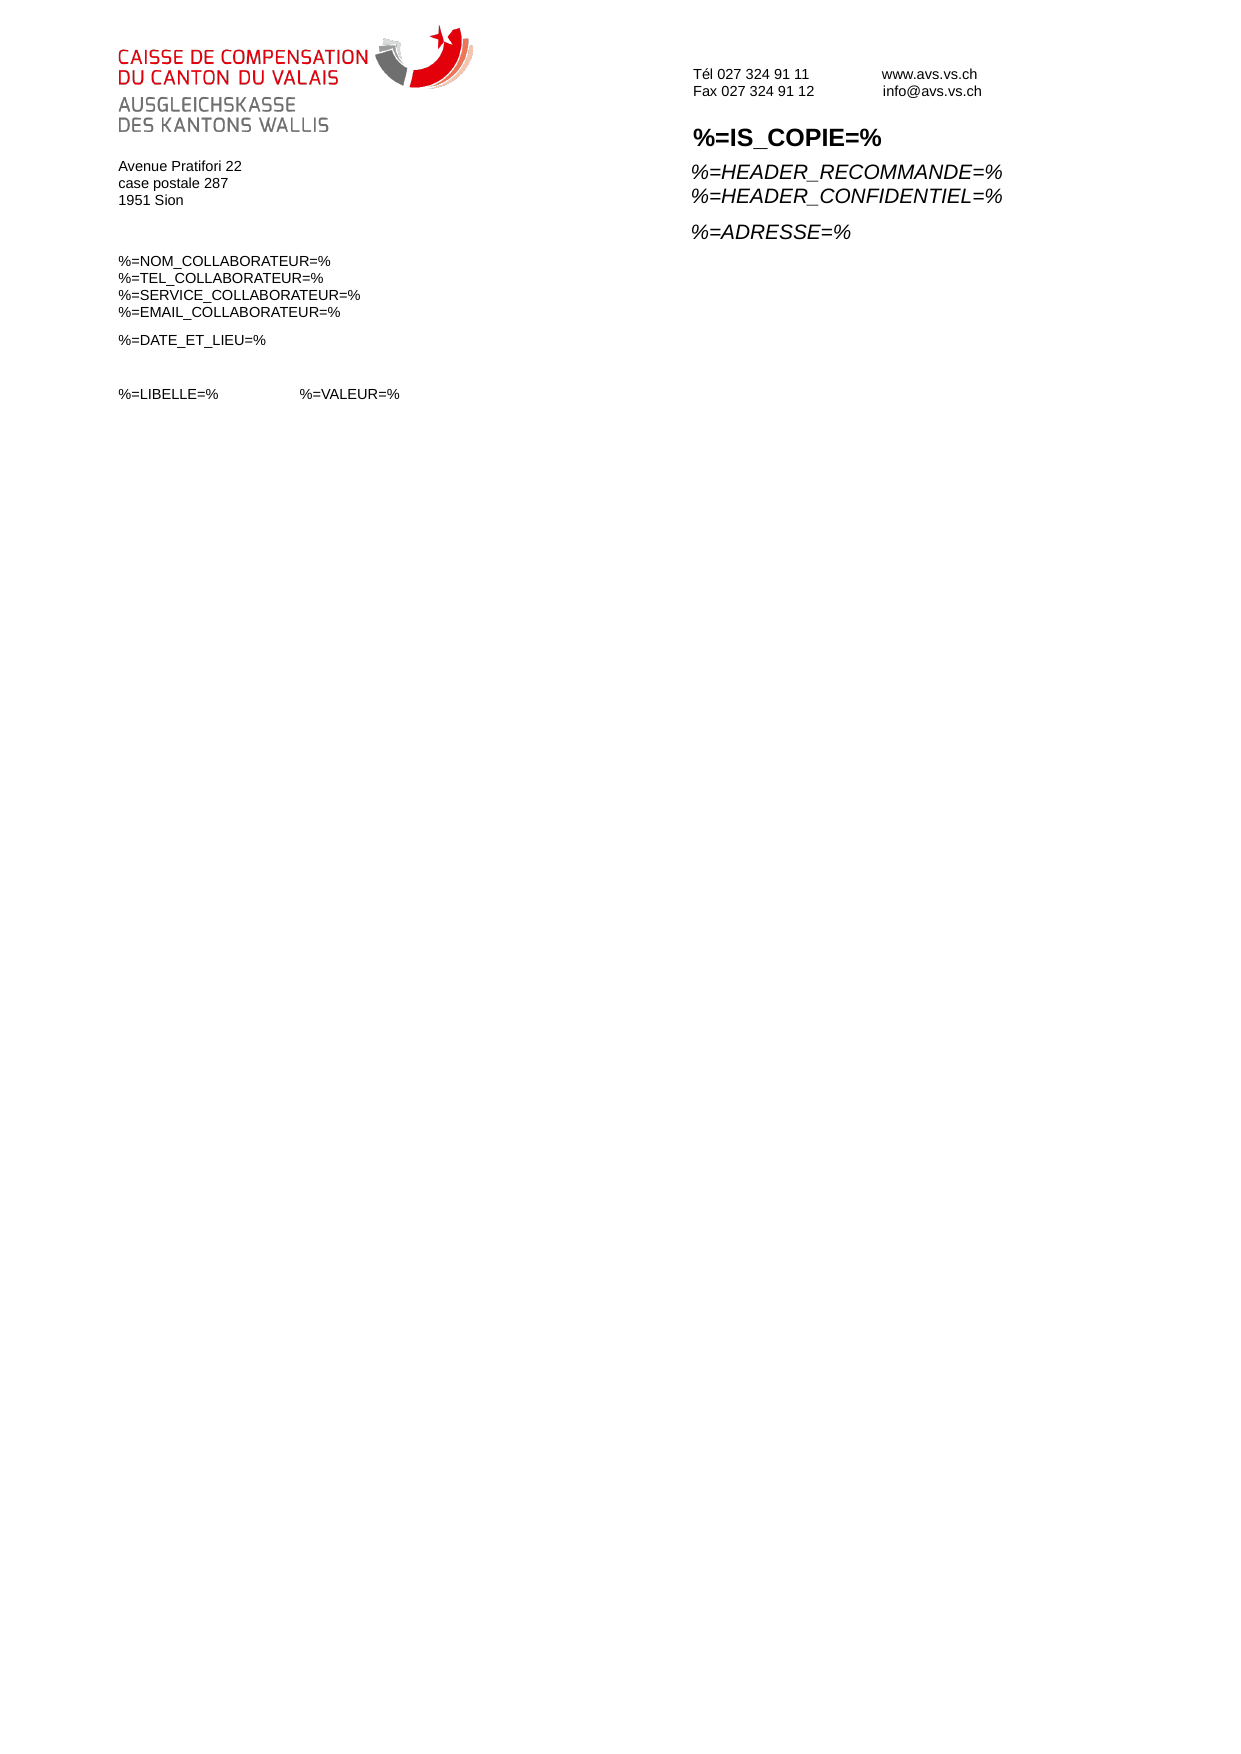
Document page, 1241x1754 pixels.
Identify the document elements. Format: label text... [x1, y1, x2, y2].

table_header Avenue Pratifori 22 case postale 287 1951 Sion [118, 152, 689, 214]
table_header %=HEADER_RECOMMANDE=% %=HEADER_CONFIDENTIEL=% [689, 152, 1121, 214]
table_cell [118, 408, 299, 434]
table_cell %=LIBELLE=% [118, 380, 299, 408]
text %=IS_COPIE=% [693, 123, 1122, 152]
picture [118, 25, 474, 132]
table_cell [118, 354, 299, 380]
table_cell %=VALEUR=% [299, 380, 689, 408]
table_cell %=NOM_COLLABORATEUR=% %=TEL_COLLABORATEUR=% %=SERVICE_COLLABORATEUR=% %=EMAIL_COLLABORATEUR=% [118, 214, 689, 326]
text Fax 027 324 91 12 info@avs.vs.ch [693, 82, 1122, 99]
table_cell %=ADRESSE=% [689, 214, 1121, 434]
table_cell %=DATE_ET_LIEU=% [118, 326, 689, 354]
table_cell [299, 354, 689, 380]
text Tél 027 324 91 11 www.avs.vs.ch [693, 66, 1122, 82]
table_cell [299, 408, 689, 434]
